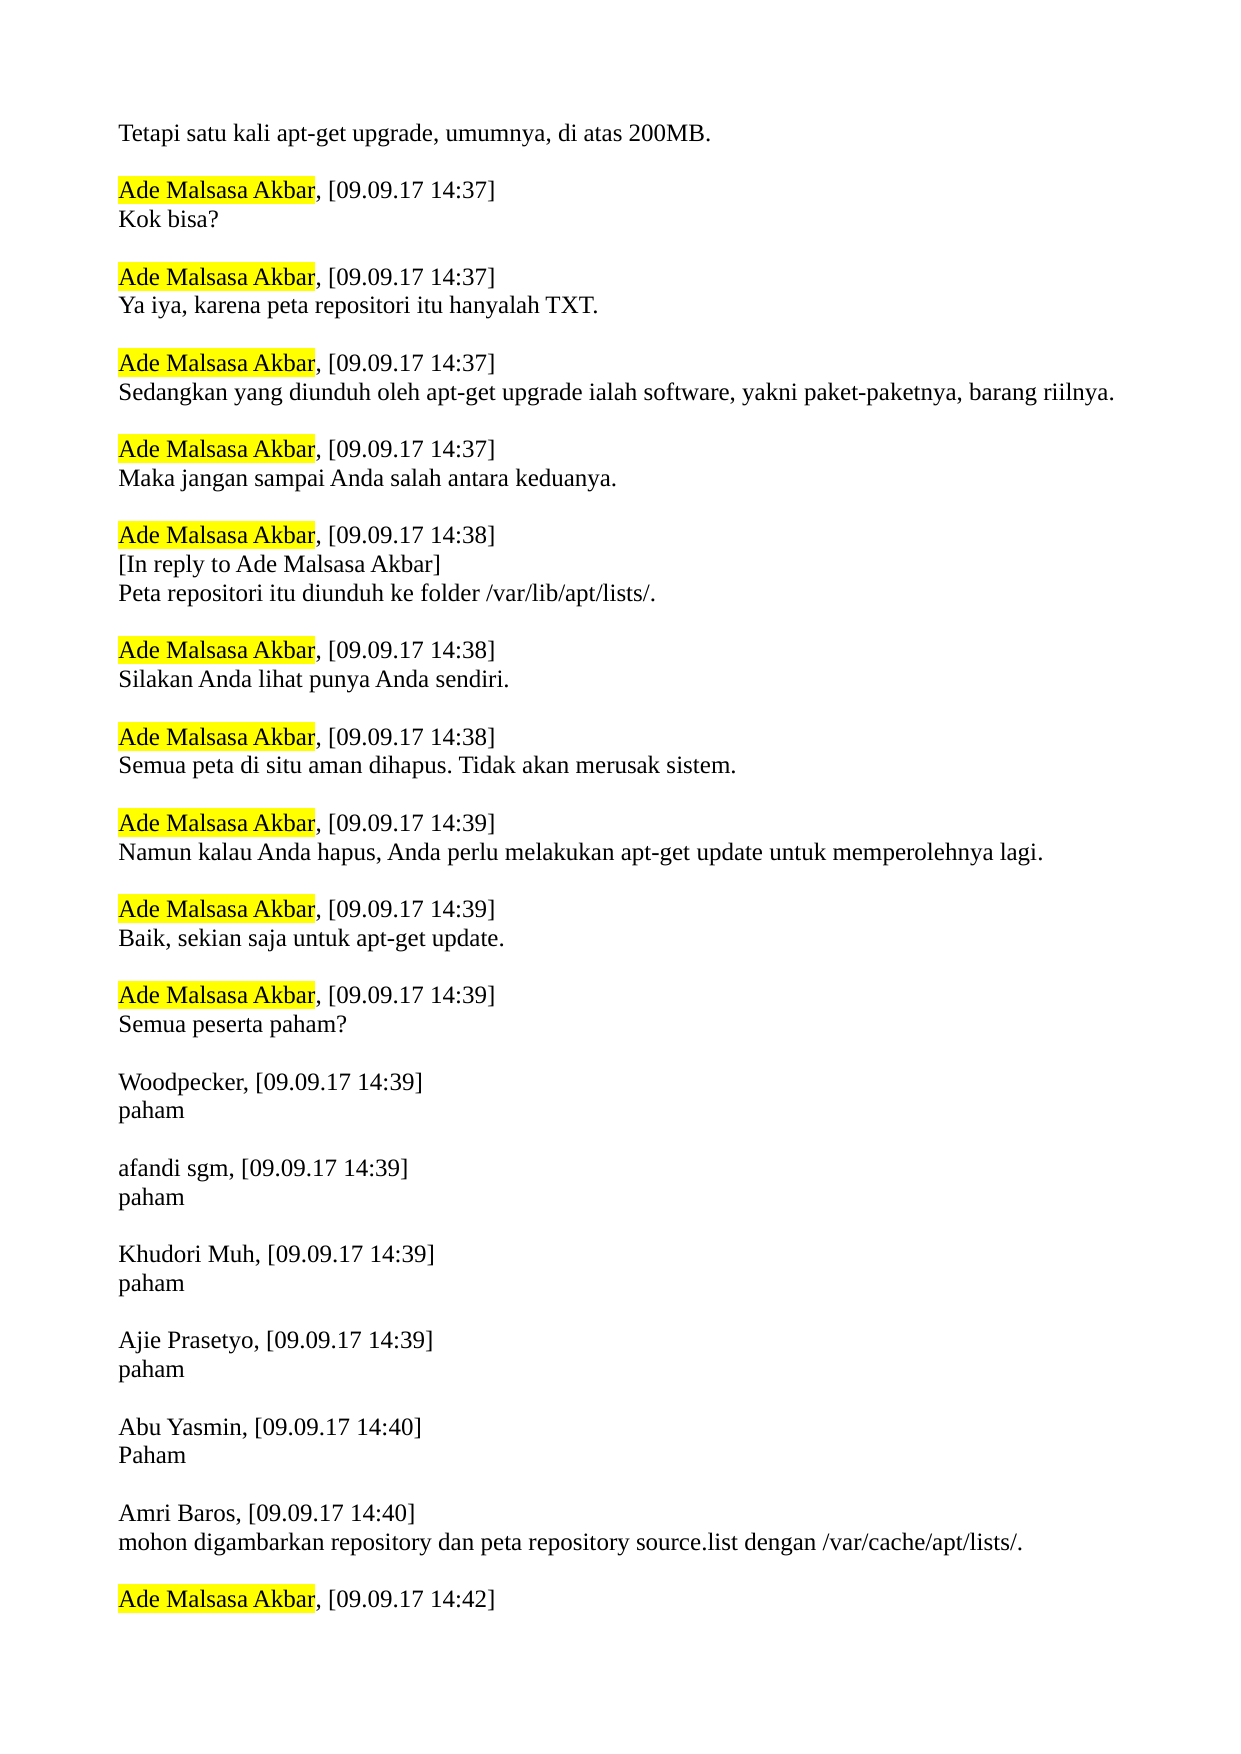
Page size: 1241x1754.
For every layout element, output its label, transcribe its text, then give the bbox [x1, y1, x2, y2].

text Baik, sekian saja untuk apt-get update. [118, 923, 1122, 952]
text Ade Malsasa Akbar, [09.09.17 14:37] [118, 176, 1122, 204]
text Ade Malsasa Akbar, [09.09.17 14:37] [118, 348, 1122, 377]
text Ade Malsasa Akbar, [09.09.17 14:39] [118, 981, 1122, 1009]
text paham [118, 1354, 1122, 1383]
text Amri Baros, [09.09.17 14:40] [118, 1498, 1122, 1527]
text Ade Malsasa Akbar, [09.09.17 14:39] [118, 894, 1122, 923]
text paham [118, 1096, 1122, 1124]
text Namun kalau Anda hapus, Anda perlu melakukan apt-get update untuk memperolehnya lagi. [118, 837, 1122, 866]
text Paham [118, 1441, 1122, 1469]
text Ade Malsasa Akbar, [09.09.17 14:39] [118, 808, 1122, 837]
text Ade Malsasa Akbar, [09.09.17 14:42] [118, 1584, 1122, 1613]
text Ya iya, karena peta repositori itu hanyalah TXT. [118, 291, 1122, 319]
text paham [118, 1268, 1122, 1297]
text [In reply to Ade Malsasa Akbar] [118, 549, 1122, 578]
text paham [118, 1182, 1122, 1211]
text afandi sgm, [09.09.17 14:39] [118, 1153, 1122, 1182]
text Woodpecker, [09.09.17 14:39] [118, 1067, 1122, 1096]
text Ade Malsasa Akbar, [09.09.17 14:38] [118, 636, 1122, 664]
text Silakan Anda lihat punya Anda sendiri. [118, 664, 1122, 693]
text Semua peserta paham? [118, 1009, 1122, 1038]
text mohon digambarkan repository dan peta repository source.list dengan /var/cache/apt/lists/. 🙏🏻 [118, 1527, 1122, 1556]
text Tetapi satu kali apt-get upgrade, umumnya, di atas 200MB. [118, 118, 1122, 147]
text Ade Malsasa Akbar, [09.09.17 14:38] [118, 521, 1122, 549]
text Ade Malsasa Akbar, [09.09.17 14:37] [118, 262, 1122, 291]
text Ade Malsasa Akbar, [09.09.17 14:37] [118, 434, 1122, 463]
text Sedangkan yang diunduh oleh apt-get upgrade ialah software, yakni paket-paketnya, barang riilnya. [118, 377, 1122, 406]
text Ajie Prasetyo, [09.09.17 14:39] [118, 1326, 1122, 1354]
text Khudori Muh, [09.09.17 14:39] [118, 1239, 1122, 1268]
text Peta repositori itu diunduh ke folder /var/lib/apt/lists/. [118, 578, 1122, 607]
text Ade Malsasa Akbar, [09.09.17 14:38] [118, 722, 1122, 751]
text Abu Yasmin, [09.09.17 14:40] [118, 1412, 1122, 1441]
text Semua peta di situ aman dihapus. Tidak akan merusak sistem. [118, 751, 1122, 779]
text Kok bisa? [118, 204, 1122, 233]
text Maka jangan sampai Anda salah antara keduanya. [118, 463, 1122, 492]
